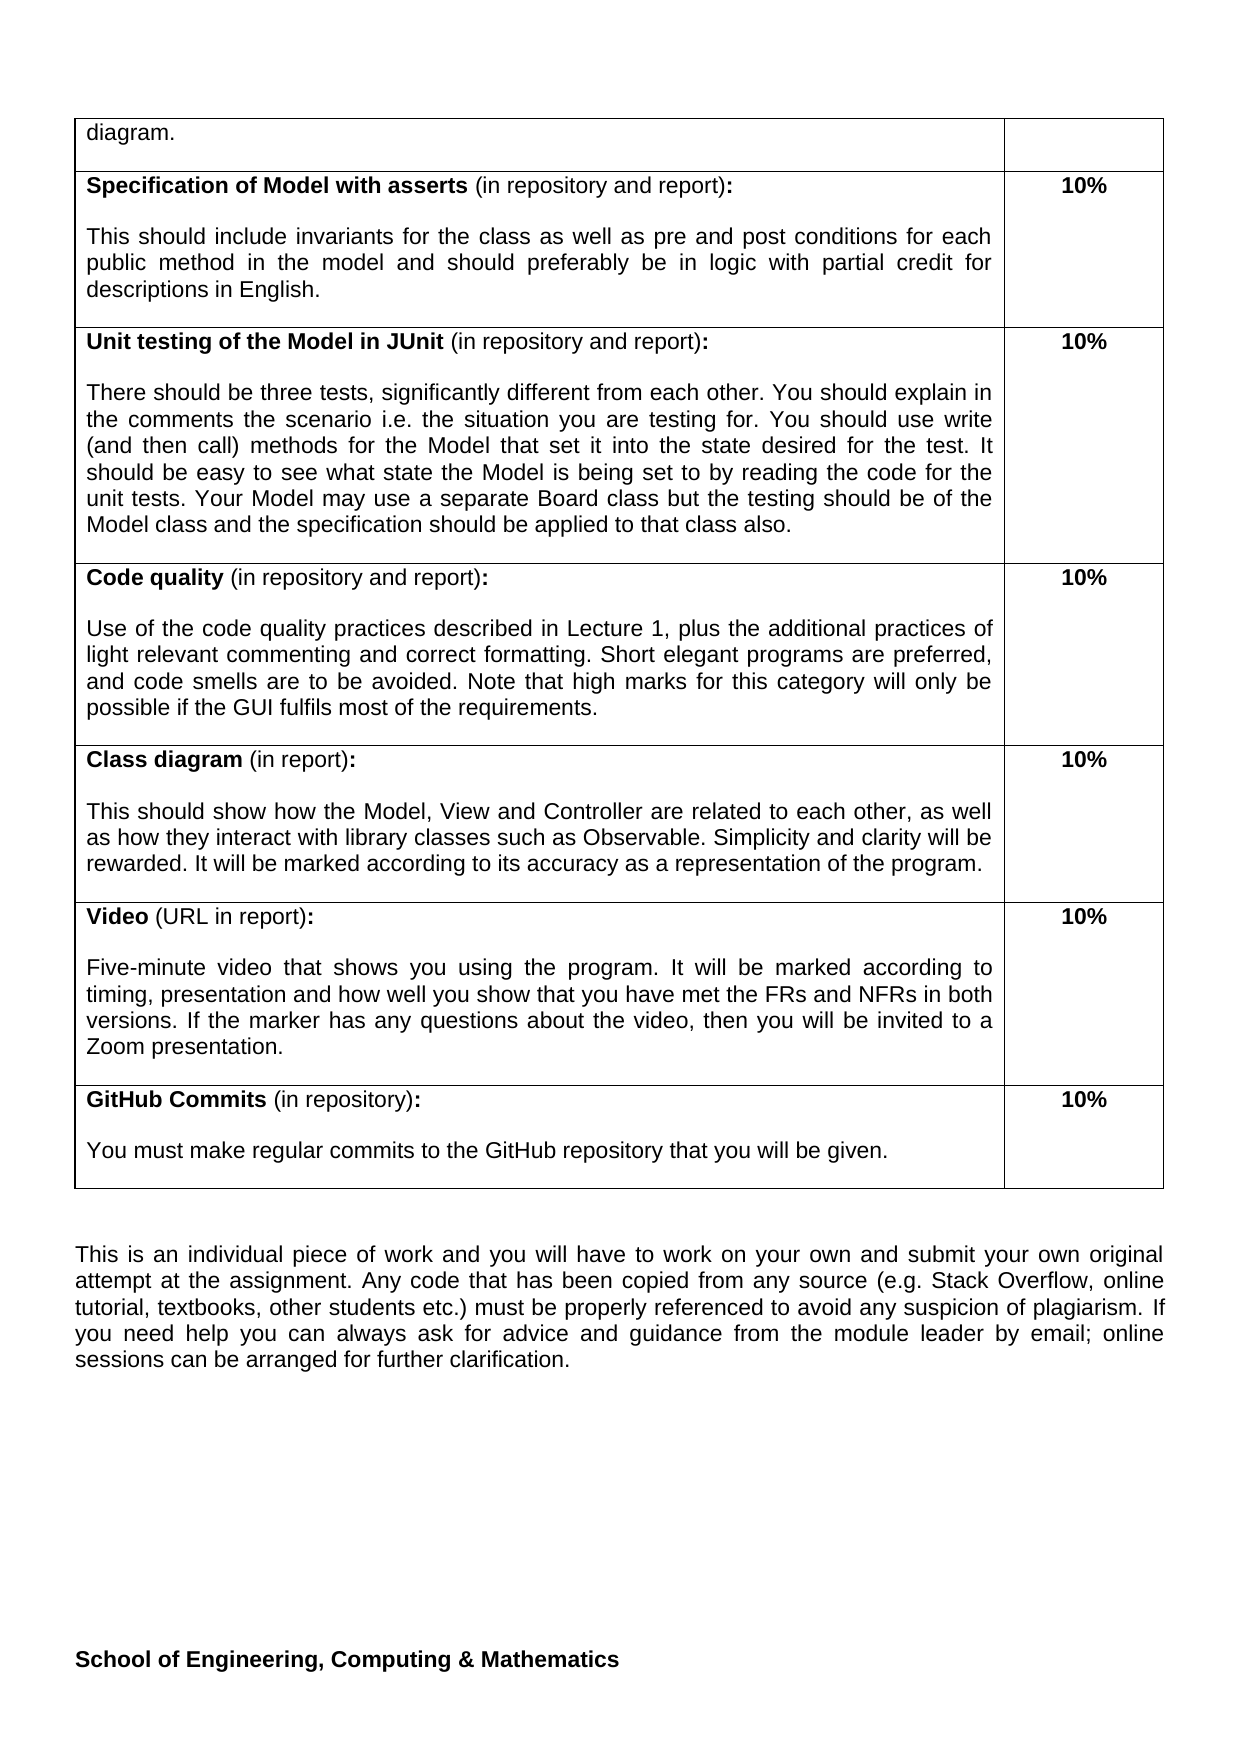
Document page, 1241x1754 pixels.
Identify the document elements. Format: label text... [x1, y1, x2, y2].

table_cell 10% [1005, 172, 1163, 327]
table_cell 10% [1005, 746, 1163, 902]
table_cell Unit testing of the Model in JUnit (in repository and report): There should be three tests, significantly different from each other. You should explain in the comments the scenario i.e. the situation you are testing for. You should use write (and then call) methods for the Model that set it into the state desired for the test. It should be easy to see what state the Model is being set to by reading the code for the unit tests. Your Model may use a separate Board class but the testing should be of the Model class and the specification should be applied to that class also. [76, 328, 1004, 562]
table_cell Class diagram (in report): This should show how the Model, View and Controller are related to each other, as well as how they interact with library classes such as Observable. Simplicity and clarity will be rewarded. It will be marked according to its accuracy as a representation of the program. [76, 746, 1004, 902]
table_cell Specification of Model with asserts (in repository and report): This should include invariants for the class as well as pre and post conditions for each public method in the model and should preferably be in logic with partial credit for descriptions in English. [76, 172, 1004, 327]
table_cell Video (URL in report): Five-minute video that shows you using the program. It will be marked according to timing, presentation and how well you show that you have met the FRs and NFRs in both versions. If the marker has any questions about the video, then you will be invited to a Zoom presentation. [76, 903, 1004, 1084]
table_cell 10% [1005, 1086, 1163, 1188]
table_cell diagram. [76, 119, 1004, 171]
table_cell 10% [1005, 903, 1163, 1084]
table_cell 10% [1005, 328, 1163, 562]
table_cell GitHub Commits (in repository): You must make regular commits to the GitHub repository that you will be given. [76, 1086, 1004, 1188]
text This is an individual piece of work and you will have to work on your own and submit your own original attempt at the assignment. Any code that has been copied from any source (e.g. Stack Overflow, online tutorial, textbooks, other students etc.) must be properly referenced to avoid any suspicion of plagiarism. If you need help you can always ask for advice and guidance from the module leader by email; online sessions can be arranged for further clarification. [75, 1241, 1165, 1372]
table_cell [1005, 119, 1163, 171]
table_cell Code quality (in repository and report): Use of the code quality practices described in Lecture 1, plus the additional practices of light relevant commenting and correct formatting. Short elegant programs are preferred, and code smells are to be avoided. Note that high marks for this category will only be possible if the GUI fulfils most of the requirements. [76, 564, 1004, 745]
table_cell 10% [1005, 564, 1163, 745]
